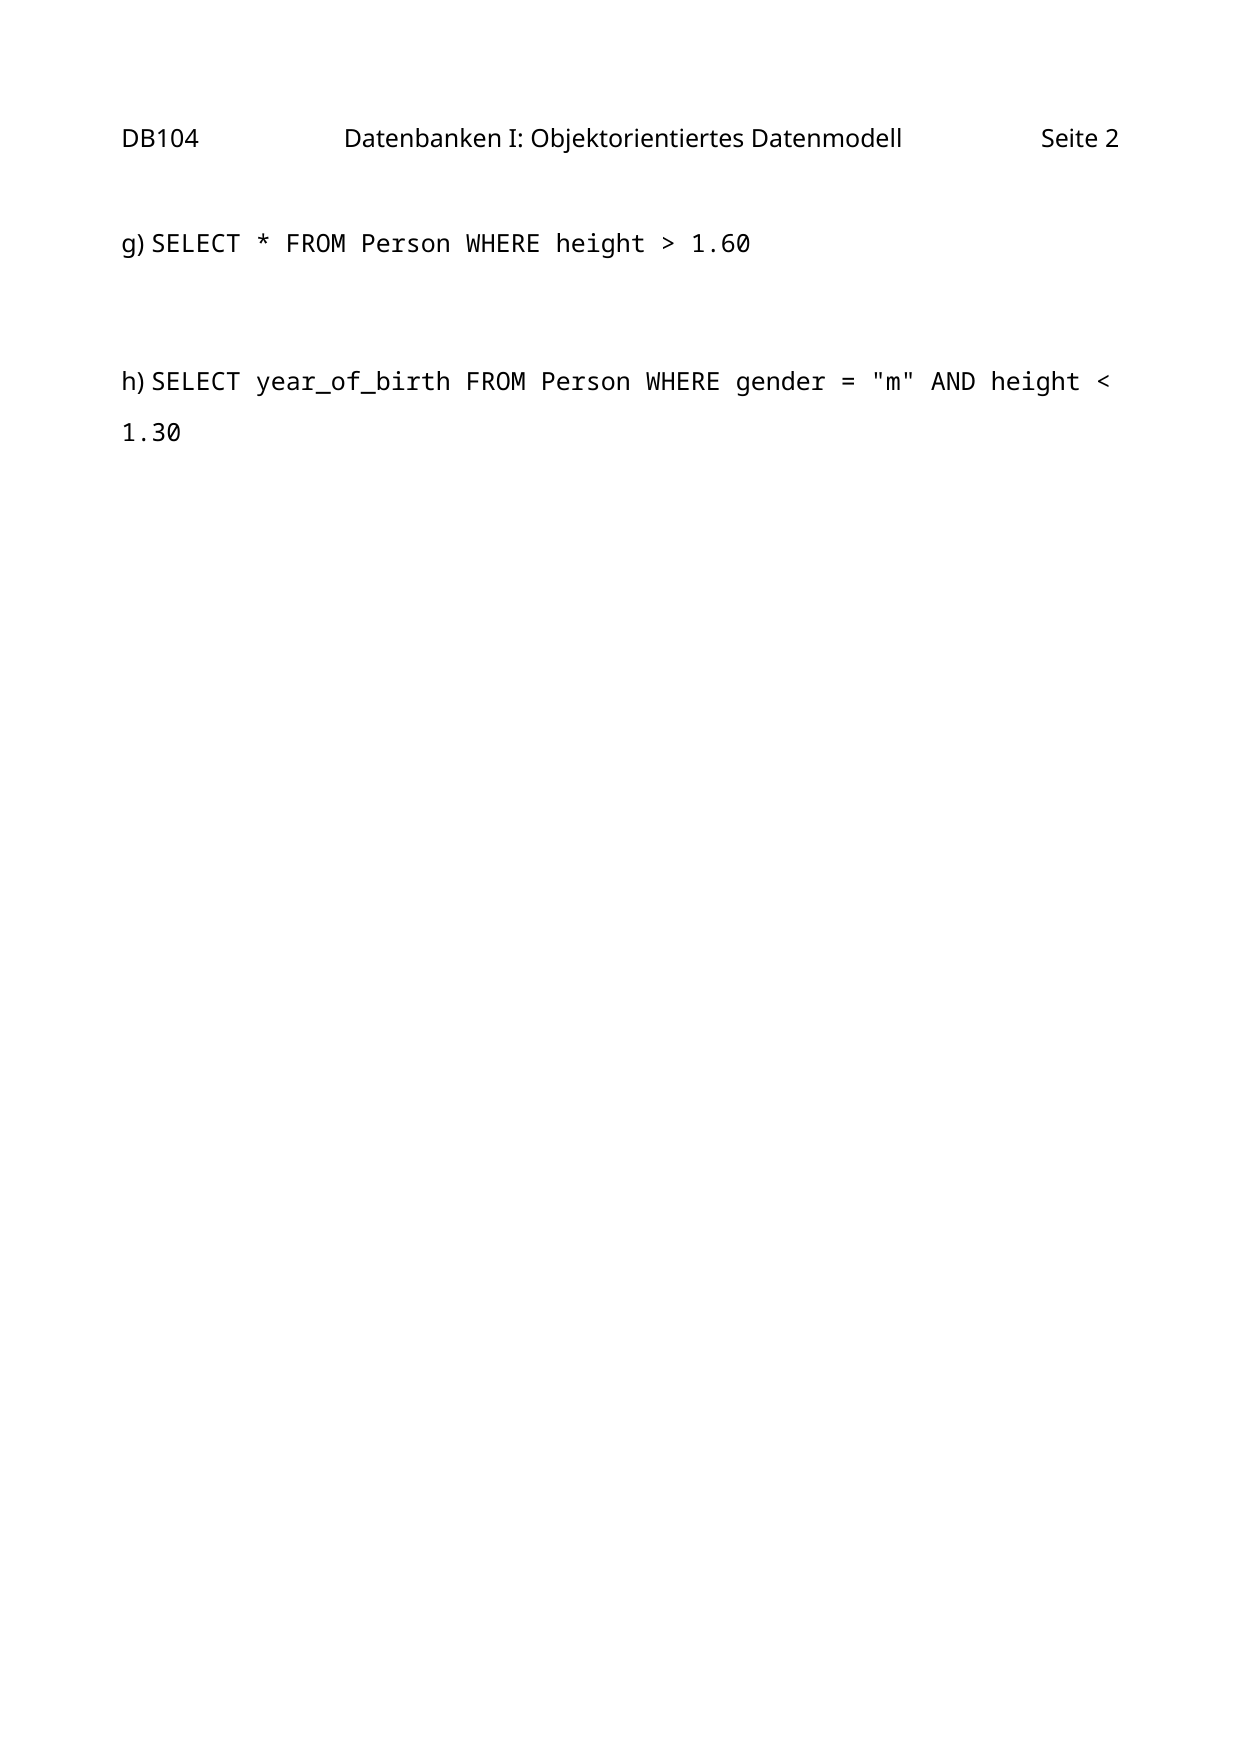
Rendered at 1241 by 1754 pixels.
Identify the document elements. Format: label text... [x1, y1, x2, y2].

text h) SELECT year_of_birth FROM Person WHERE gender = "m" AND height < 1.30 [121, 363, 1119, 448]
text g) SELECT * FROM Person WHERE height > 1.60 [121, 226, 1119, 260]
